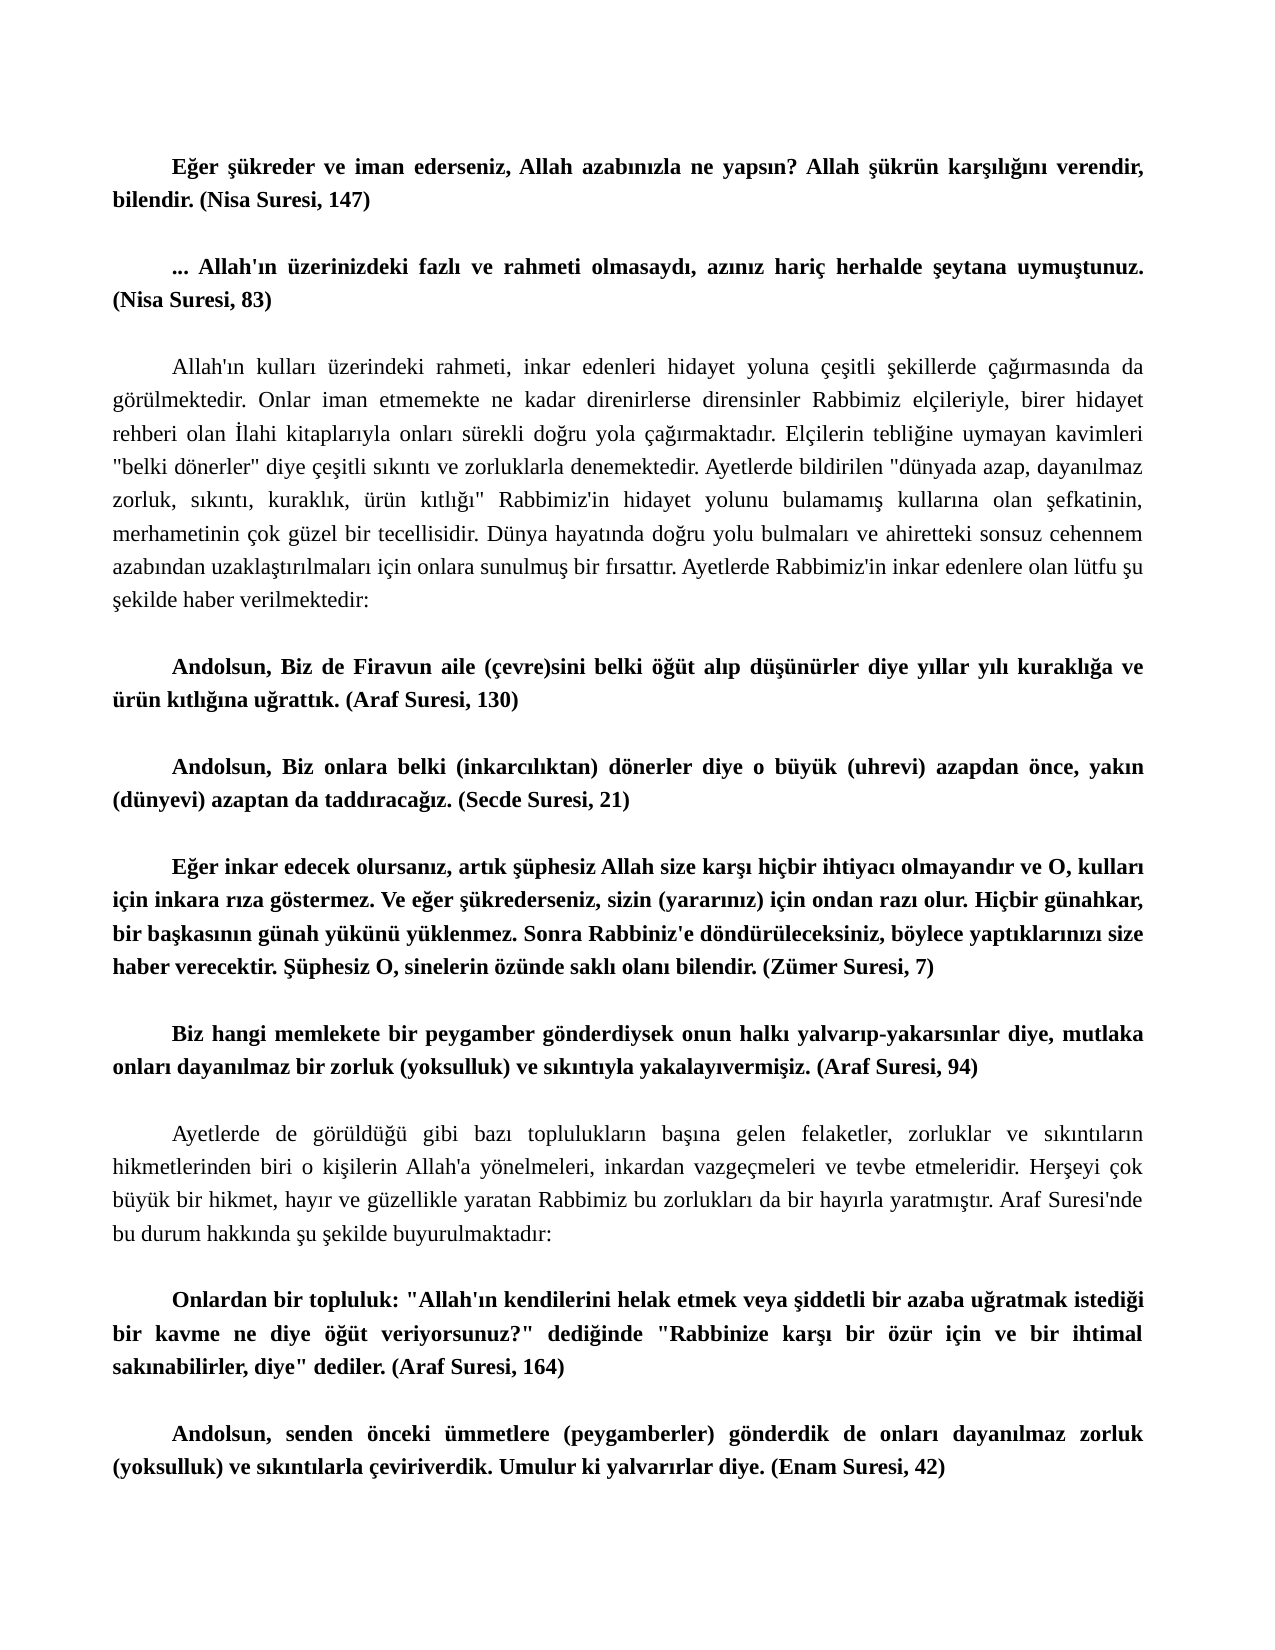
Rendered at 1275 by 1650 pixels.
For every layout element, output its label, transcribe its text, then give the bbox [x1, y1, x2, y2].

text Biz hangi memlekete bir peygamber gönderdiysek onun halkı yalvarıp-yakarsınlar diye, mutlaka onları dayanılmaz bir zorluk (yoksulluk) ve sıkıntıyla yakalayıvermişiz. (Araf Suresi, 94) [112, 1014, 1145, 1081]
text Ayetlerde de görüldüğü gibi bazı toplulukların başına gelen felaketler, zorluklar ve sıkıntıların hikmetlerinden biri o kişilerin Allah'a yönelmeleri, inkardan vazgeçmeleri ve tevbe etmeleridir. Herşeyi çok büyük bir hikmet, hayır ve güzellikle yaratan Rabbimiz bu zorlukları da bir hayırla yaratmıştır. Araf Suresi'nde bu durum hakkında şu şekilde buyurulmaktadır: [112, 1114, 1145, 1248]
text ... Allah'ın üzerinizdeki fazlı ve rahmeti olmasaydı, azınız hariç herhalde şeytana uymuştunuz. (Nisa Suresi, 83) [112, 248, 1145, 314]
text Allah'ın kulları üzerindeki rahmeti, inkar edenleri hidayet yoluna çeşitli şekillerde çağırmasında da görülmektedir. Onlar iman etmemekte ne kadar direnirlerse dirensinler Rabbimiz elçileriyle, birer hidayet rehberi olan İlahi kitaplarıyla onları sürekli doğru yola çağırmaktadır. Elçilerin tebliğine uymayan kavimleri "belki dönerler" diye çeşitli sıkıntı ve zorluklarla denemektedir. Ayetlerde bildirilen "dünyada azap, dayanılmaz zorluk, sıkıntı, kuraklık, ürün kıtlığı" Rabbimiz'in hidayet yolunu bulamamış kullarına olan şefkatinin, merhametinin çok güzel bir tecellisidir. Dünya hayatında doğru yolu bulmaları ve ahiretteki sonsuz cehennem azabından uzaklaştırılmaları için onlara sunulmuş bir fırsattır. Ayetlerde Rabbimiz'in inkar edenlere olan lütfu şu şekilde haber verilmektedir: [112, 348, 1145, 614]
text Andolsun, Biz de Firavun aile (çevre)sini belki öğüt alıp düşünürler diye yıllar yılı kuraklığa ve ürün kıtlığına uğrattık. (Araf Suresi, 130) [112, 648, 1145, 714]
text Eğer inkar edecek olursanız, artık şüphesiz Allah size karşı hiçbir ihtiyacı olmayandır ve O, kulları için inkara rıza göstermez. Ve eğer şükrederseniz, sizin (yararınız) için ondan razı olur. Hiçbir günahkar, bir başkasının günah yükünü yüklenmez. Sonra Rabbiniz'e döndürüleceksiniz, böylece yaptıklarınızı size haber verecektir. Şüphesiz O, sinelerin özünde saklı olanı bilendir. (Zümer Suresi, 7) [112, 848, 1145, 981]
text Onlardan bir topluluk: "Allah'ın kendilerini helak etmek veya şiddetli bir azaba uğratmak istediği bir kavme ne diye öğüt veriyorsunuz?" dediğinde "Rabbinize karşı bir özür için ve bir ihtimal sakınabilirler, diye" dediler. (Araf Suresi, 164) [112, 1281, 1145, 1381]
text Andolsun, Biz onlara belki (inkarcılıktan) dönerler diye o büyük (uhrevi) azapdan önce, yakın (dünyevi) azaptan da taddıracağız. (Secde Suresi, 21) [112, 748, 1145, 814]
text Eğer şükreder ve iman ederseniz, Allah azabınızla ne yapsın? Allah şükrün karşılığını verendir, bilendir. (Nisa Suresi, 147) [112, 148, 1145, 214]
text Andolsun, senden önceki ümmetlere (peygamberler) gönderdik de onları dayanılmaz zorluk (yoksulluk) ve sıkıntılarla çeviriverdik. Umulur ki yalvarırlar diye. (Enam Suresi, 42) [112, 1414, 1145, 1481]
